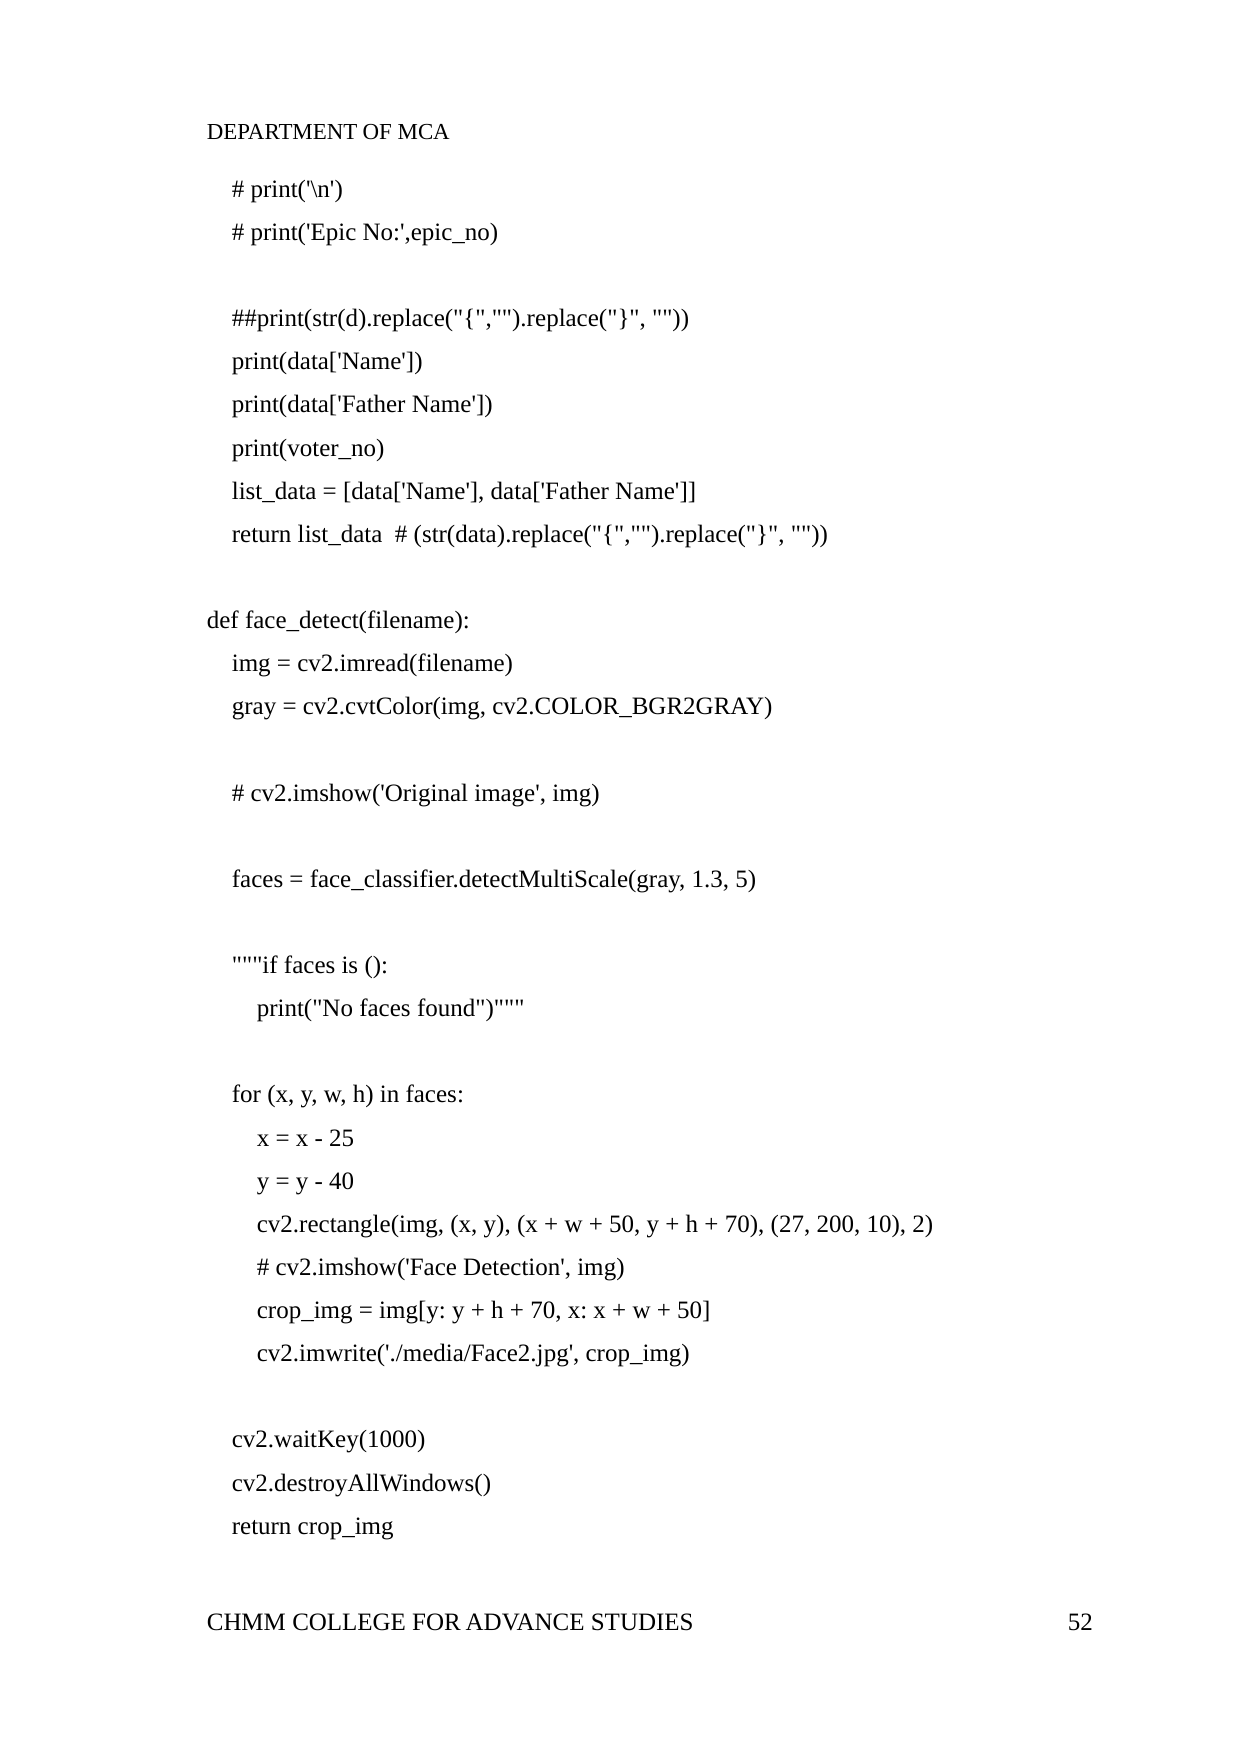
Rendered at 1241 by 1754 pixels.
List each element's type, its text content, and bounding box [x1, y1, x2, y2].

text print(data['Name']) [207, 346, 1093, 375]
text print(voter_no) [207, 433, 1093, 461]
text cv2.rectangle(img, (x, y), (x + w + 50, y + h + 70), (27, 200, 10), 2) [207, 1209, 1093, 1238]
text faces = face_classifier.detectMultiScale(gray, 1.3, 5) [207, 864, 1093, 893]
text gray = cv2.cvtColor(img, cv2.COLOR_BGR2GRAY) [207, 691, 1093, 720]
text # print('Epic No:',epic_no) [207, 217, 1093, 246]
text print("No faces found")""" [207, 993, 1093, 1022]
text return list_data # (str(data).replace("{","").replace("}", "")) [207, 519, 1093, 548]
text crop_img = img[y: y + h + 70, x: x + w + 50] [207, 1295, 1093, 1324]
text x = x - 25 [207, 1123, 1093, 1151]
text for (x, y, w, h) in faces: [207, 1079, 1093, 1108]
text cv2.waitKey(1000) [207, 1424, 1093, 1453]
text # print('\n') [207, 174, 1093, 203]
text y = y - 40 [207, 1166, 1093, 1194]
text # cv2.imshow('Face Detection', img) [207, 1252, 1093, 1281]
text # cv2.imshow('Original image', img) [207, 778, 1093, 806]
text ##print(str(d).replace("{","").replace("}", "")) [207, 303, 1093, 332]
text list_data = [data['Name'], data['Father Name']] [207, 476, 1093, 504]
text img = cv2.imread(filename) [207, 648, 1093, 677]
text def face_detect(filename): [207, 605, 1093, 634]
text cv2.destroyAllWindows() [207, 1468, 1093, 1496]
text print(data['Father Name']) [207, 389, 1093, 418]
text return crop_img [207, 1511, 1093, 1539]
text """if faces is (): [207, 950, 1093, 979]
text cv2.imwrite('./media/Face2.jpg', crop_img) [207, 1338, 1093, 1367]
